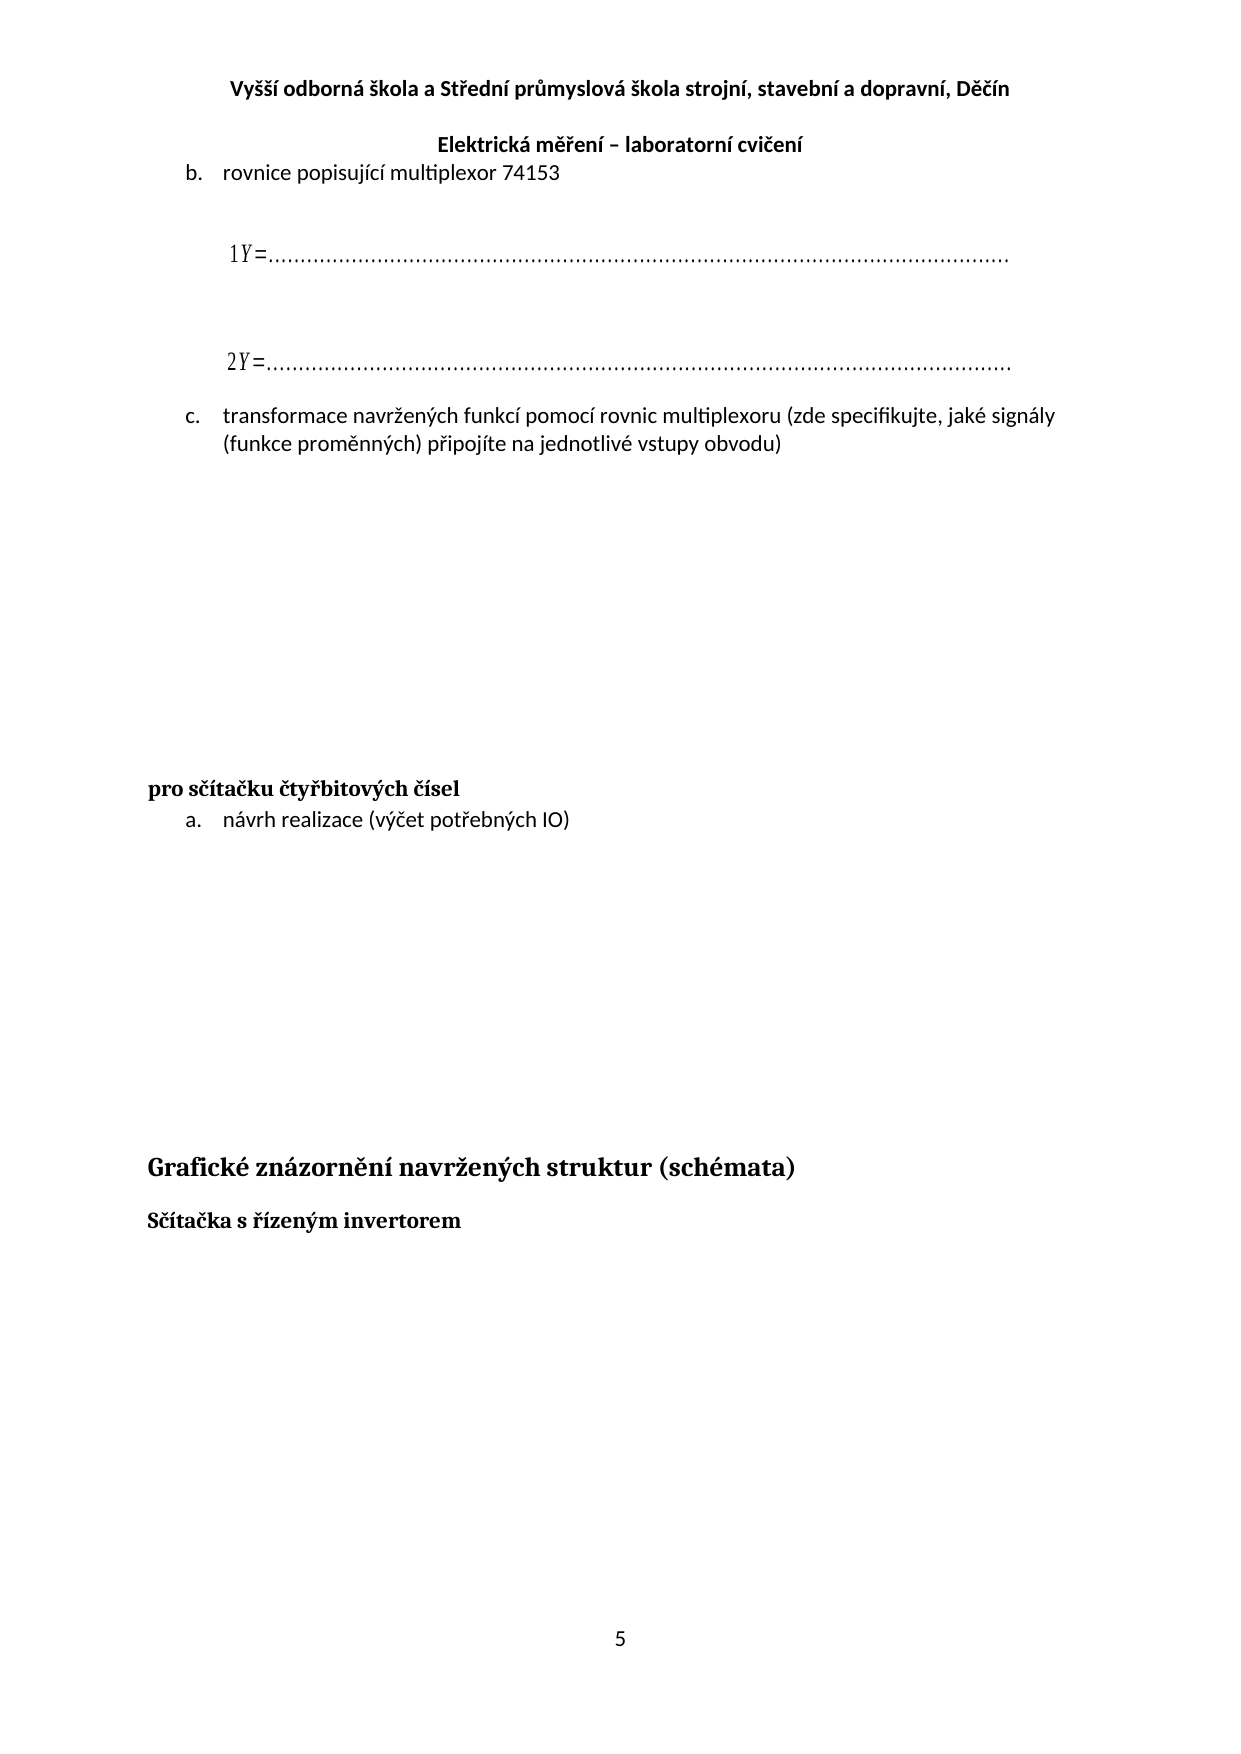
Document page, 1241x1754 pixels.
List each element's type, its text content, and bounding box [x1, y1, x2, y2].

list návrh realizace (výčet potřebných IO) [185, 806, 1093, 834]
subtitle Sčítačka s řízeným invertorem [148, 1208, 1093, 1235]
subtitle Grafické znázornění navržených struktur (schémata) [148, 1152, 1093, 1183]
list rovnice popisující multiplexor 74153 [185, 158, 1093, 186]
list transformace navržených funkcí pomocí rovnic multiplexoru (zde specifikujte, jaké signály (funkce proměnných) připojíte na jednotlivé vstupy obvodu) [185, 401, 1093, 457]
subtitle pro sčítačku čtyřbitových čísel [148, 775, 1093, 802]
